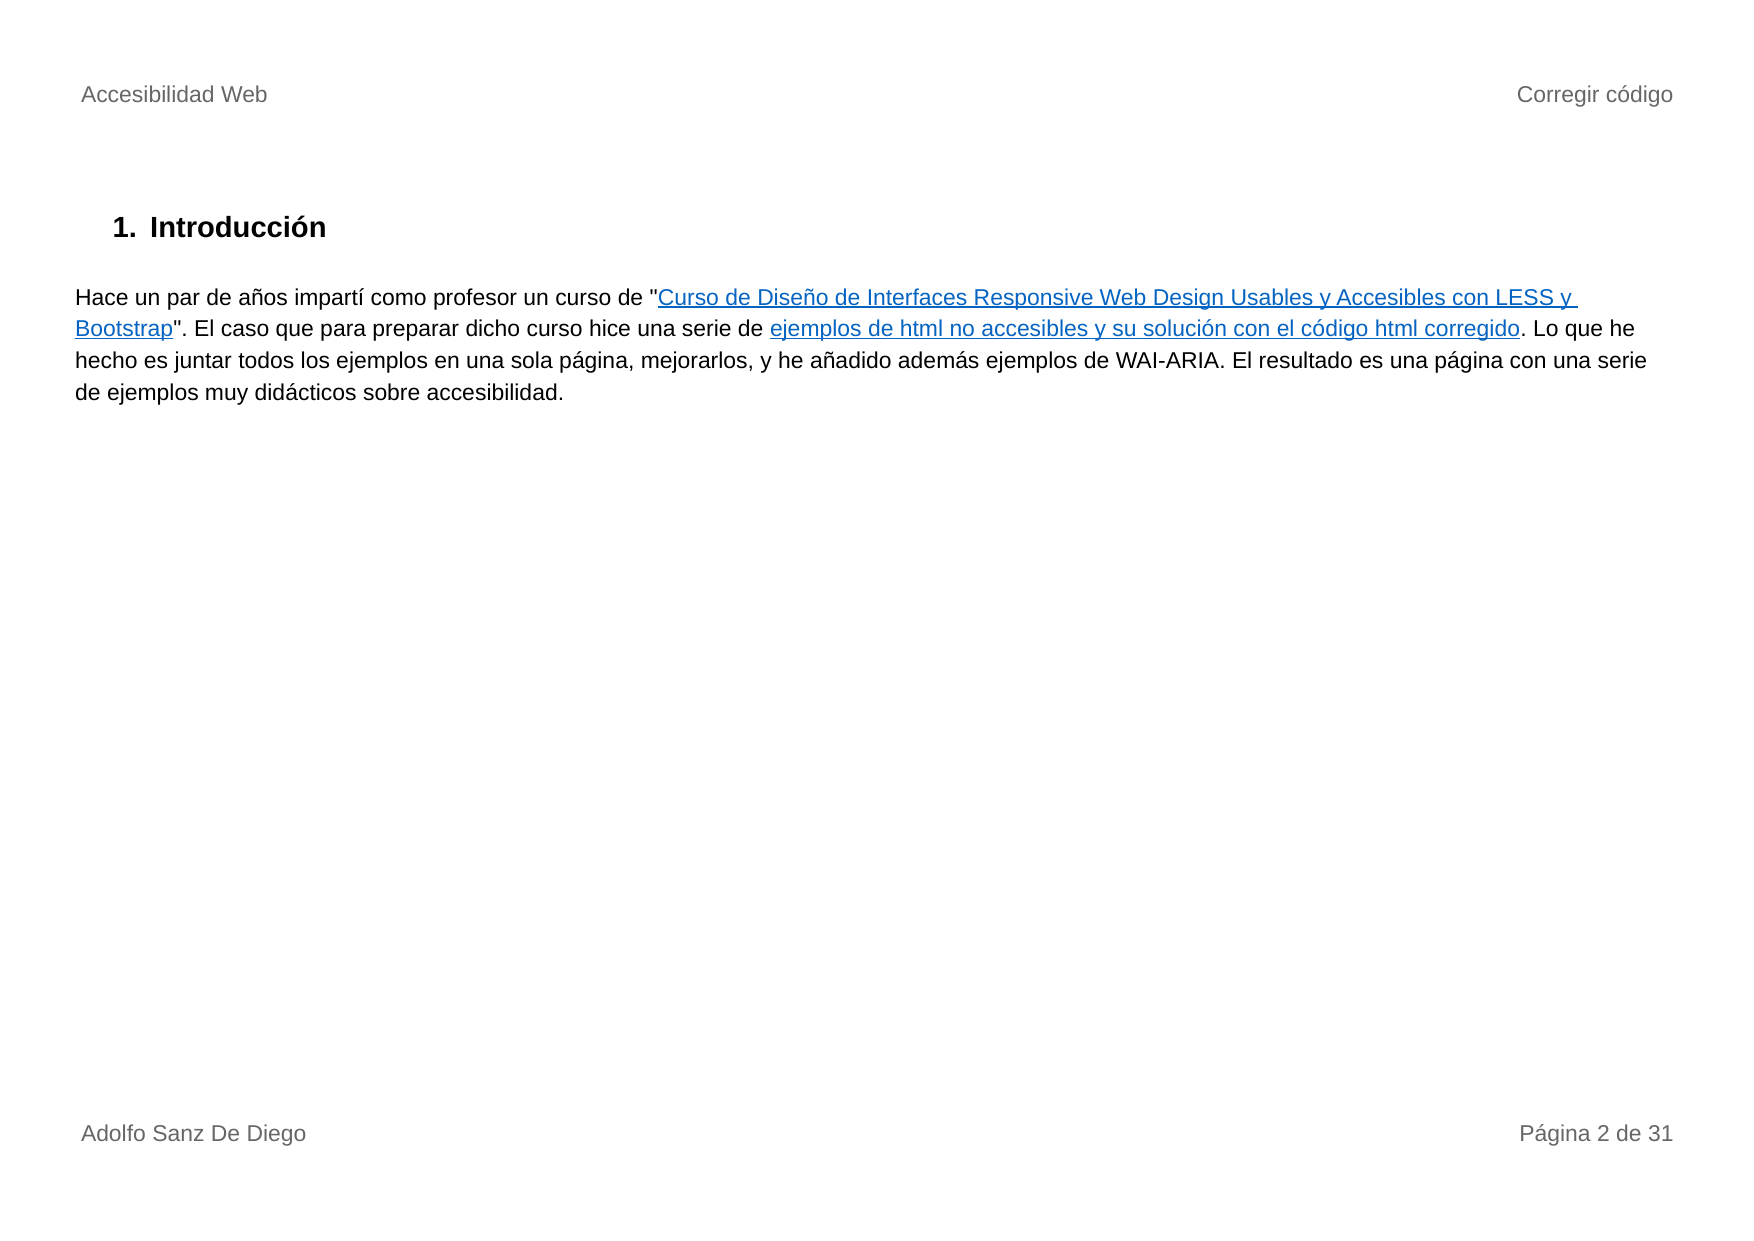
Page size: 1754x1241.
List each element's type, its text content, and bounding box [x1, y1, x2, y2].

text Hace un par de años impartí como profesor un curso de "Curso de Diseño de Interfaces Responsive Web Design Usables y Accesibles con LESS y Bootstrap". El caso que para preparar dicho curso hice una serie de ejemplos de html no accesibles y su solución con el código html corregido. Lo que he hecho es juntar todos los ejemplos en una sola página, mejorarlos, y he añadido además ejemplos de WAI-ARIA. El resultado es una página con una serie de ejemplos muy didácticos sobre accesibilidad. [75, 284, 1679, 405]
subtitle Introducción [112, 210, 1679, 244]
